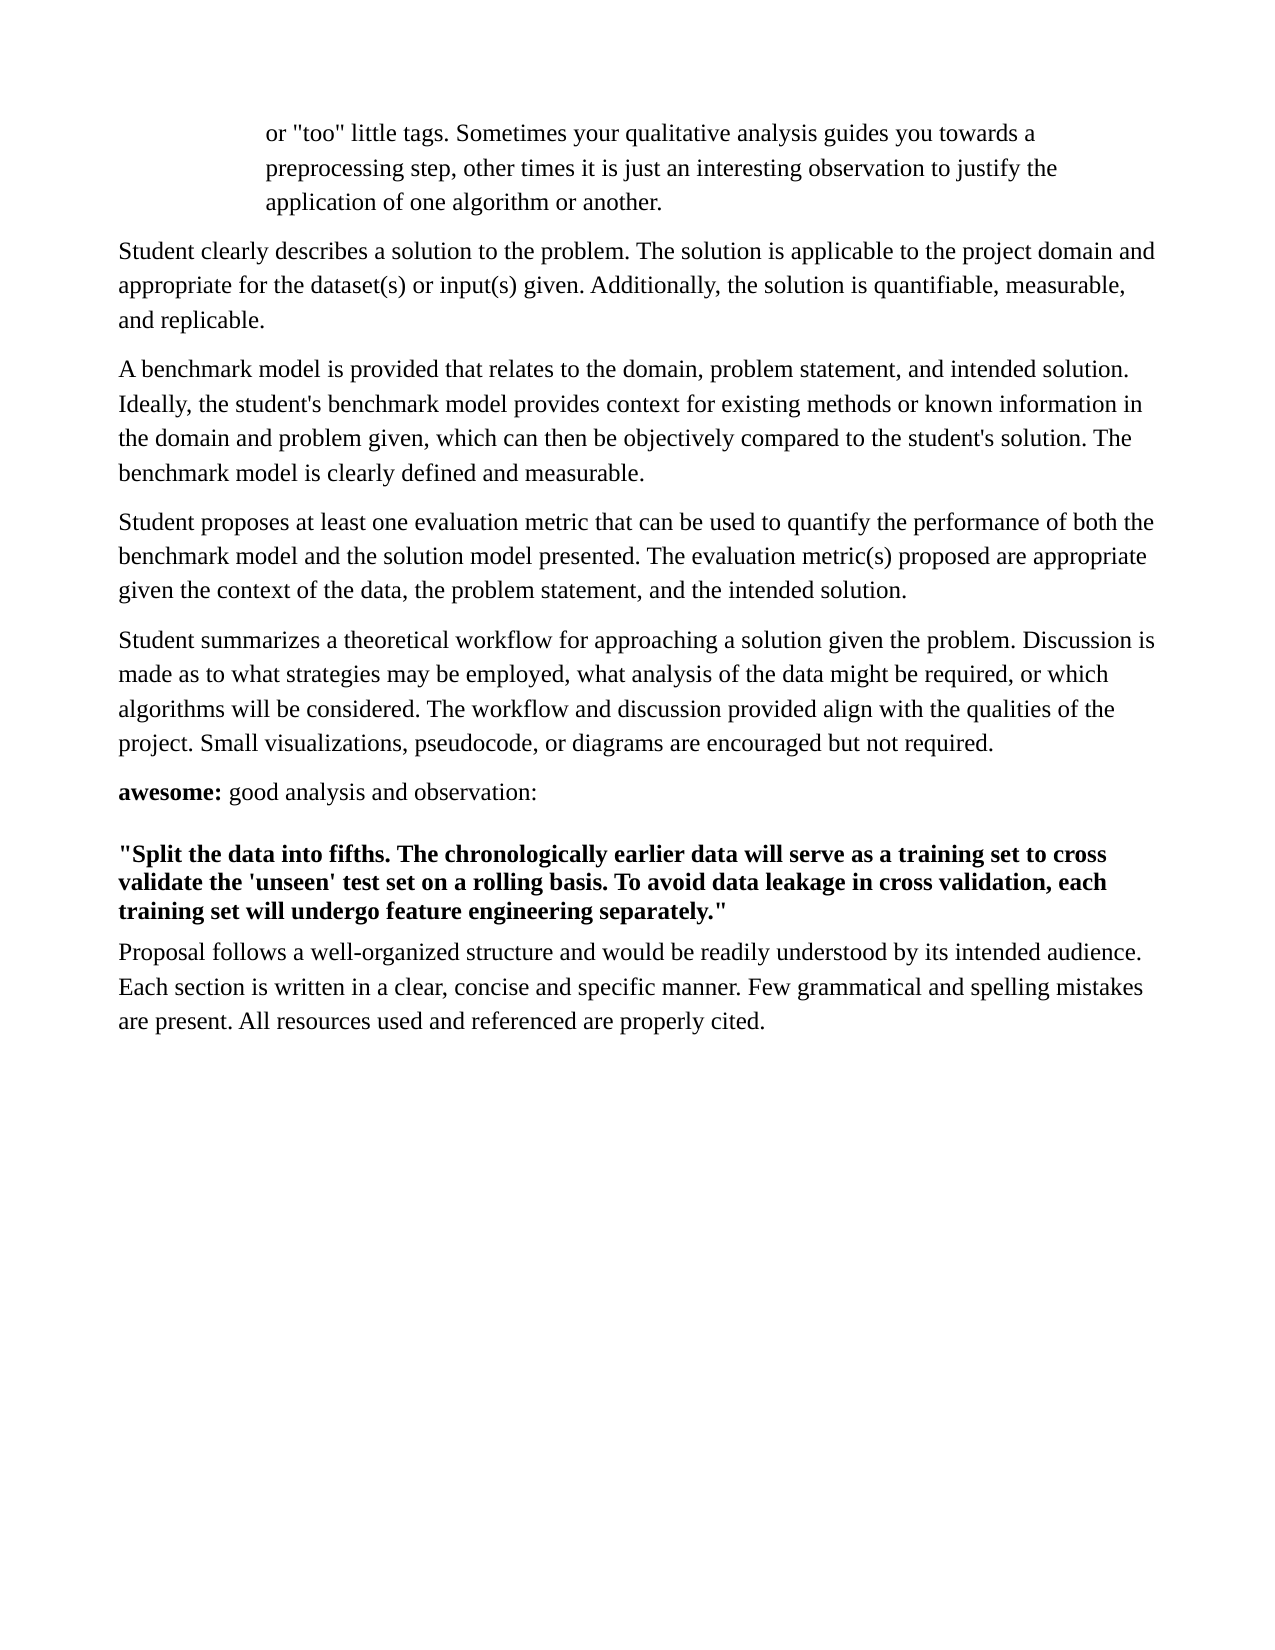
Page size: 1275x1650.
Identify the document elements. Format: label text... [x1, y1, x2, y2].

text Student clearly describes a solution to the problem. The solution is applicable to the project domain and appropriate for the dataset(s) or input(s) given. Additionally, the solution is quantifiable, measurable, and replicable. [118, 236, 1157, 334]
text Proposal follows a well-organized structure and would be readily understood by its intended audience. Each section is written in a clear, concise and specific manner. Few grammatical and spelling mistakes are present. All resources used and referenced are properly cited. [118, 937, 1157, 1035]
text Student summarizes a theoretical workflow for approaching a solution given the problem. Discussion is made as to what strategies may be employed, what analysis of the data might be required, or which algorithms will be considered. The workflow and discussion provided align with the qualities of the project. Small visualizations, pseudocode, or diagrams are encouraged but not required. [118, 625, 1157, 757]
list or "too" little tags. Sometimes your qualitative analysis guides you towards a preprocessing step, other times it is just an interesting observation to justify the application of one algorithm or another. [236, 118, 1157, 216]
text awesome: good analysis and observation: [118, 777, 1157, 806]
text Student proposes at least one evaluation metric that can be used to quantify the performance of both the benchmark model and the solution model presented. The evaluation metric(s) proposed are appropriate given the context of the data, the problem statement, and the intended solution. [118, 507, 1157, 604]
text A benchmark model is provided that relates to the domain, problem statement, and intended solution. Ideally, the student's benchmark model provides context for existing methods or known information in the domain and problem given, which can then be objectively compared to the student's solution. The benchmark model is clearly defined and measurable. [118, 354, 1157, 486]
subtitle "Split the data into fifths. The chronologically earlier data will serve as a training set to cross validate the 'unseen' test set on a rolling basis. To avoid data leakage in cross validation, each training set will undergo feature engineering separately." [118, 839, 1157, 925]
